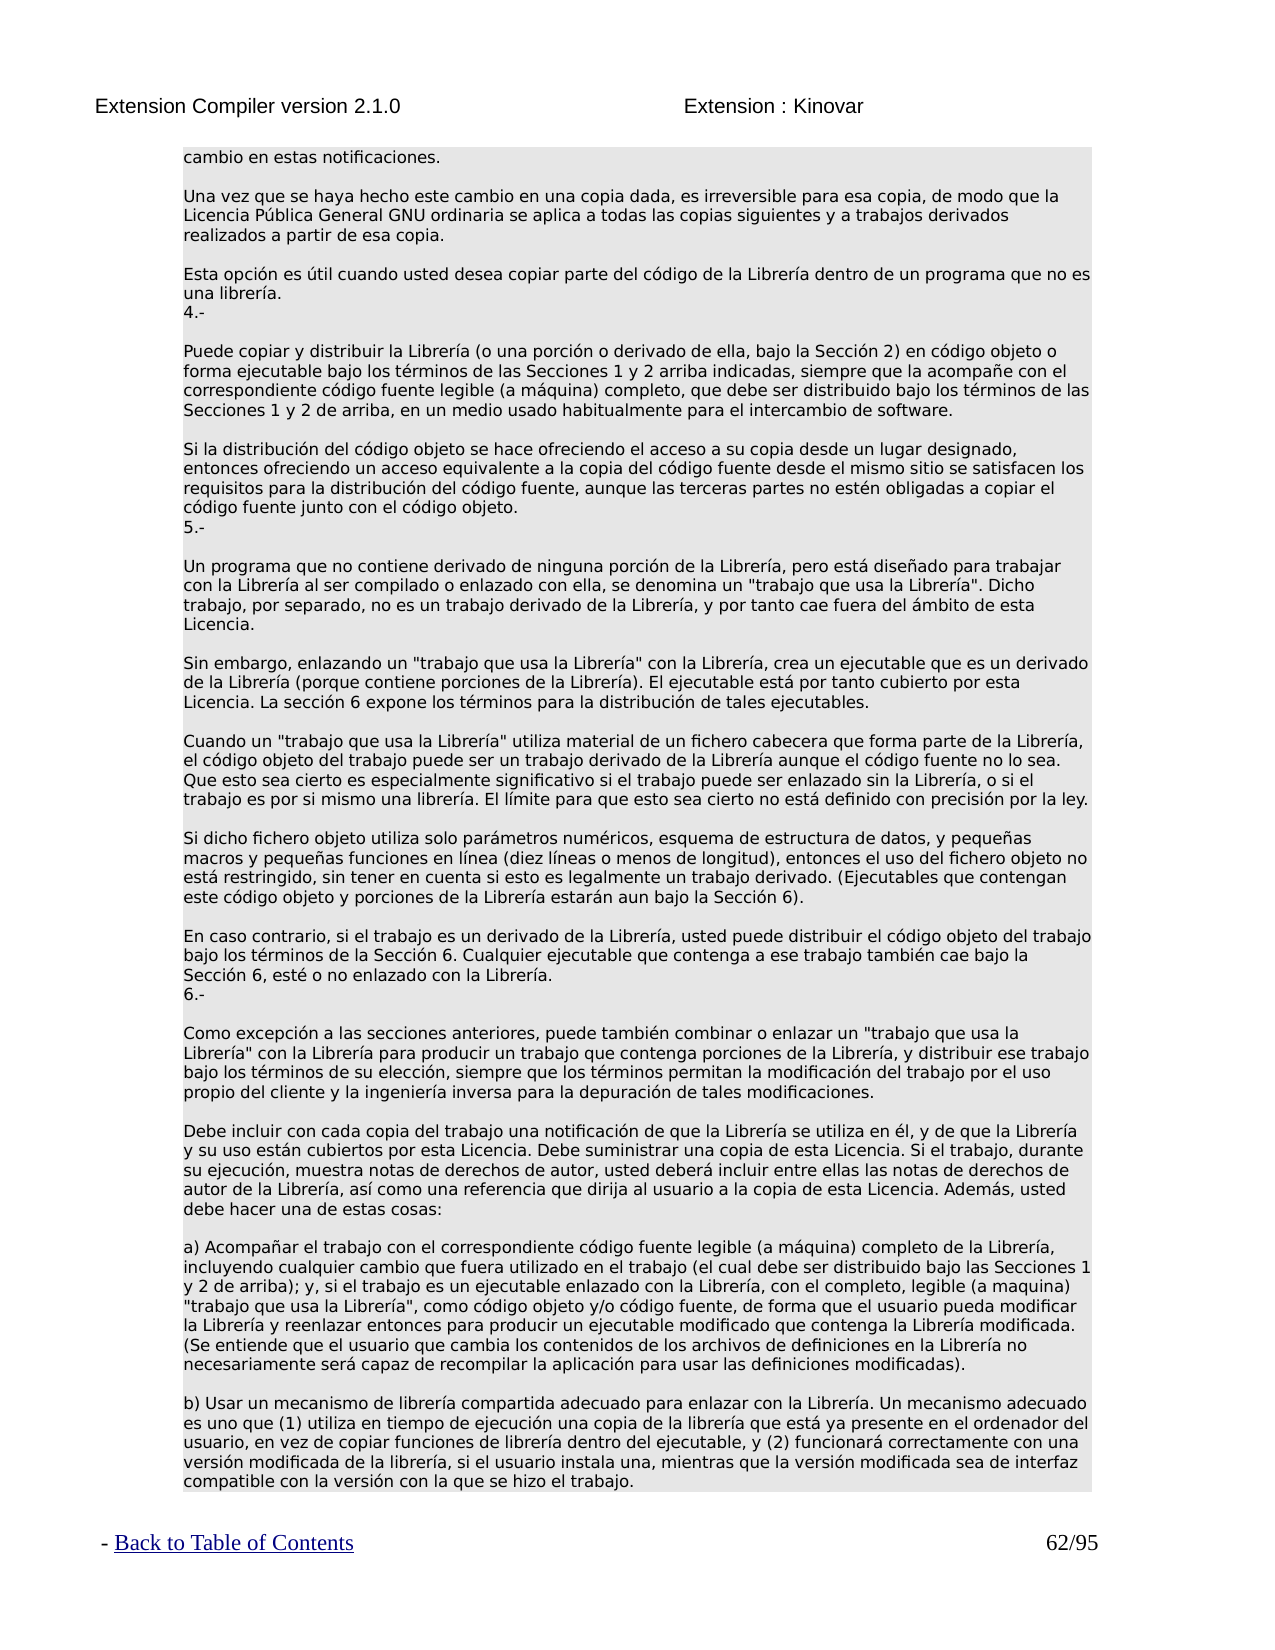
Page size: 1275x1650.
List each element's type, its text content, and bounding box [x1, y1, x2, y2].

text Un programa que no contiene derivado de ninguna porción de la Librería, pero está diseñado para trabajar con la Librería al ser compilado o enlazado con ella, se denomina un "trabajo que usa la Librería". Dicho trabajo, por separado, no es un trabajo derivado de la Librería, y por tanto cae fuera del ámbito de esta Licencia. [183, 557, 1092, 634]
text cambio en estas notificaciones. [183, 147, 1092, 167]
text Una vez que se haya hecho este cambio en una copia dada, es irreversible para esa copia, de modo que la Licencia Pública General GNU ordinaria se aplica a todas las copias siguientes y a trabajos derivados realizados a partir de esa copia. [183, 186, 1092, 245]
text Puede copiar y distribuir la Librería (o una porción o derivado de ella, bajo la Sección 2) en código objeto o forma ejecutable bajo los términos de las Secciones 1 y 2 arriba indicadas, siempre que la acompañe con el correspondiente código fuente legible (a máquina) completo, que debe ser distribuido bajo los términos de las Secciones 1 y 2 de arriba, en un medio usado habitualmente para el intercambio de software. [183, 342, 1092, 420]
text a) Acompañar el trabajo con el correspondiente código fuente legible (a máquina) completo de la Librería, incluyendo cualquier cambio que fuera utilizado en el trabajo (el cual debe ser distribuido bajo las Secciones 1 y 2 de arriba); y, si el trabajo es un ejecutable enlazado con la Librería, con el completo, legible (a maquina) "trabajo que usa la Librería", como código objeto y/o código fuente, de forma que el usuario pueda modificar la Librería y reenlazar entonces para producir un ejecutable modificado que contenga la Librería modificada. (Se entiende que el usuario que cambia los contenidos de los archivos de definiciones en la Librería no necesariamente será capaz de recompilar la aplicación para usar las definiciones modificadas). [183, 1238, 1092, 1375]
text 5.- [183, 518, 1092, 537]
text Sin embargo, enlazando un "trabajo que usa la Librería" con la Librería, crea un ejecutable que es un derivado de la Librería (porque contiene porciones de la Librería). El ejecutable está por tanto cubierto por esta Licencia. La sección 6 expone los términos para la distribución de tales ejecutables. [183, 654, 1092, 712]
text Cuando un "trabajo que usa la Librería" utiliza material de un fichero cabecera que forma parte de la Librería, el código objeto del trabajo puede ser un trabajo derivado de la Librería aunque el código fuente no lo sea. Que esto sea cierto es especialmente significativo si el trabajo puede ser enlazado sin la Librería, o si el trabajo es por si mismo una librería. El límite para que esto sea cierto no está definido con precisión por la ley. [183, 732, 1092, 810]
text Debe incluir con cada copia del trabajo una notificación de que la Librería se utiliza en él, y de que la Librería y su uso están cubiertos por esta Licencia. Debe suministrar una copia de esta Licencia. Si el trabajo, durante su ejecución, muestra notas de derechos de autor, usted deberá incluir entre ellas las notas de derechos de autor de la Librería, así como una referencia que dirija al usuario a la copia de esta Licencia. Además, usted debe hacer una de estas cosas: [183, 1121, 1092, 1219]
text Si dicho fichero objeto utiliza solo parámetros numéricos, esquema de estructura de datos, y pequeñas macros y pequeñas funciones en línea (diez líneas o menos de longitud), entonces el uso del fichero objeto no está restringido, sin tener en cuenta si esto es legalmente un trabajo derivado. (Ejecutables que contengan este código objeto y porciones de la Librería estarán aun bajo la Sección 6). [183, 829, 1092, 907]
text 6.- [183, 985, 1092, 1004]
text b) Usar un mecanismo de librería compartida adecuado para enlazar con la Librería. Un mecanismo adecuado es uno que (1) utiliza en tiempo de ejecución una copia de la librería que está ya presente en el ordenador del usuario, en vez de copiar funciones de librería dentro del ejecutable, y (2) funcionará correctamente con una versión modificada de la librería, si el usuario instala una, mientras que la versión modificada sea de interfaz compatible con la versión con la que se hizo el trabajo. [183, 1394, 1092, 1492]
text Como excepción a las secciones anteriores, puede también combinar o enlazar un "trabajo que usa la Librería" con la Librería para producir un trabajo que contenga porciones de la Librería, y distribuir ese trabajo bajo los términos de su elección, siempre que los términos permitan la modificación del trabajo por el uso propio del cliente y la ingeniería inversa para la depuración de tales modificaciones. [183, 1024, 1092, 1102]
text Si la distribución del código objeto se hace ofreciendo el acceso a su copia desde un lugar designado, entonces ofreciendo un acceso equivalente a la copia del código fuente desde el mismo sitio se satisfacen los requisitos para la distribución del código fuente, aunque las terceras partes no estén obligadas a copiar el código fuente junto con el código objeto. [183, 440, 1092, 518]
text 4.- [183, 303, 1092, 323]
text Esta opción es útil cuando usted desea copiar parte del código de la Librería dentro de un programa que no es una librería. [183, 264, 1092, 303]
text En caso contrario, si el trabajo es un derivado de la Librería, usted puede distribuir el código objeto del trabajo bajo los términos de la Sección 6. Cualquier ejecutable que contenga a ese trabajo también cae bajo la Sección 6, esté o no enlazado con la Librería. [183, 927, 1092, 985]
